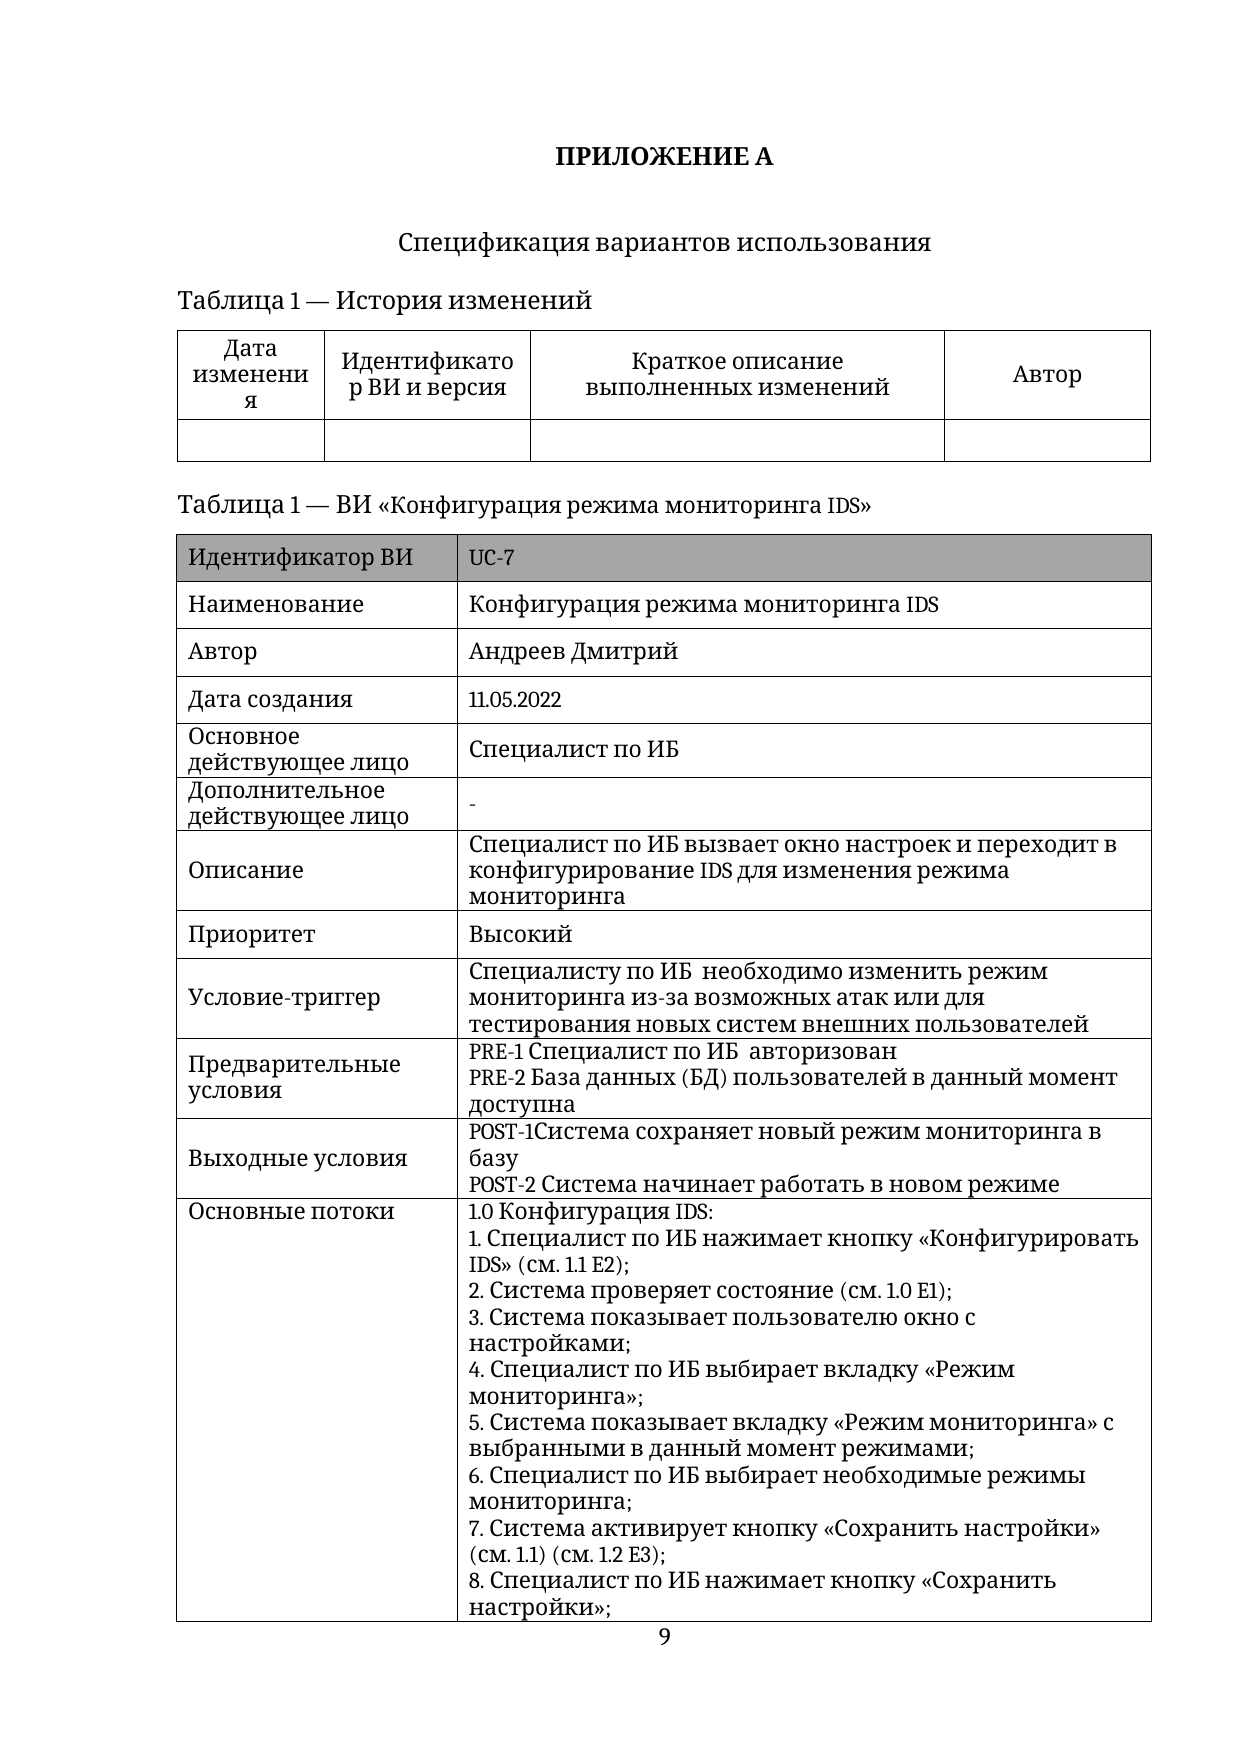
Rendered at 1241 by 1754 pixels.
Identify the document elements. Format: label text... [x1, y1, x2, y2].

table_cell Основное действующее лицо [177, 724, 457, 777]
table_cell Предварительные условия [177, 1039, 457, 1118]
table_cell POST-1Система сохраняет новый режим мониторинга в базу POST-2 Система начинает работать в новом режиме [458, 1119, 1151, 1198]
text Спецификация вариантов использования [177, 229, 1152, 258]
table_cell PRE-1 Специалист по ИБ авторизован PRE-2 База данных (БД) пользователей в данный момент доступна [458, 1039, 1151, 1118]
table_cell Условие-триггер [177, 959, 457, 1038]
table_cell Высокий [458, 911, 1151, 958]
table_header Автор [945, 331, 1150, 419]
table_header Краткое описание выполненных изменений [531, 331, 944, 419]
text Таблица 1 — ВИ «Конфигурация режима мониторинга IDS» [177, 491, 1152, 519]
table_cell Основные потоки [177, 1199, 457, 1621]
table_cell 11.05.2022 [458, 677, 1151, 723]
text ПРИЛОЖЕНИЕ А [177, 143, 1152, 172]
table_cell Андреев Дмитрий [458, 629, 1151, 676]
table_cell 1.0 Конфигурация IDS: 1. Специалист по ИБ нажимает кнопку «Конфигурировать IDS» (см. 1.1 E2); 2. Система проверяет состояние (см. 1.0 E1); 3. Система показывает пользователю окно с настройками; 4. Специалист по ИБ выбирает вкладку «Режим мониторинга»; 5. Система показывает вкладку «Режим мониторинга» с выбранными в данный момент режимами; 6. Специалист по ИБ выбирает необходимые режимы мониторинга; 7. Система активирует кнопку «Сохранить настройки» (см. 1.1) (см. 1.2 E3); 8. Специалист по ИБ нажимает кнопку «Сохранить настройки»; [458, 1199, 1151, 1621]
table_header Дата изменения [178, 331, 324, 419]
table_cell Приоритет [177, 911, 457, 958]
table_cell Дата создания [177, 677, 457, 723]
table_cell Выходные условия [177, 1119, 457, 1198]
table_cell Конфигурация режима мониторинга IDS [458, 582, 1151, 628]
table_header UC-7 [458, 535, 1151, 581]
table_cell Описание [177, 831, 457, 910]
table_cell Специалист по ИБ вызвает окно настроек и переходит в конфигурирование IDS для изменения режима мониторинга [458, 831, 1151, 910]
table_cell [945, 420, 1150, 461]
table_cell [531, 420, 944, 461]
table_cell Специалист по ИБ [458, 724, 1151, 777]
table_cell - [458, 778, 1151, 830]
text Таблица 1 — История изменений [177, 287, 1152, 316]
table_cell [325, 420, 530, 461]
table_cell Специалисту по ИБ необходимо изменить режим мониторинга из-за возможных атак или для тестирования новых систем внешних пользователей [458, 959, 1151, 1038]
table_cell [178, 420, 324, 461]
table_header Идентификатор ВИ и версия [325, 331, 530, 419]
table_cell Дополнительное действующее лицо [177, 778, 457, 830]
table_cell Автор [177, 629, 457, 676]
table_cell Наименование [177, 582, 457, 628]
table_header Идентификатор ВИ [177, 535, 457, 581]
